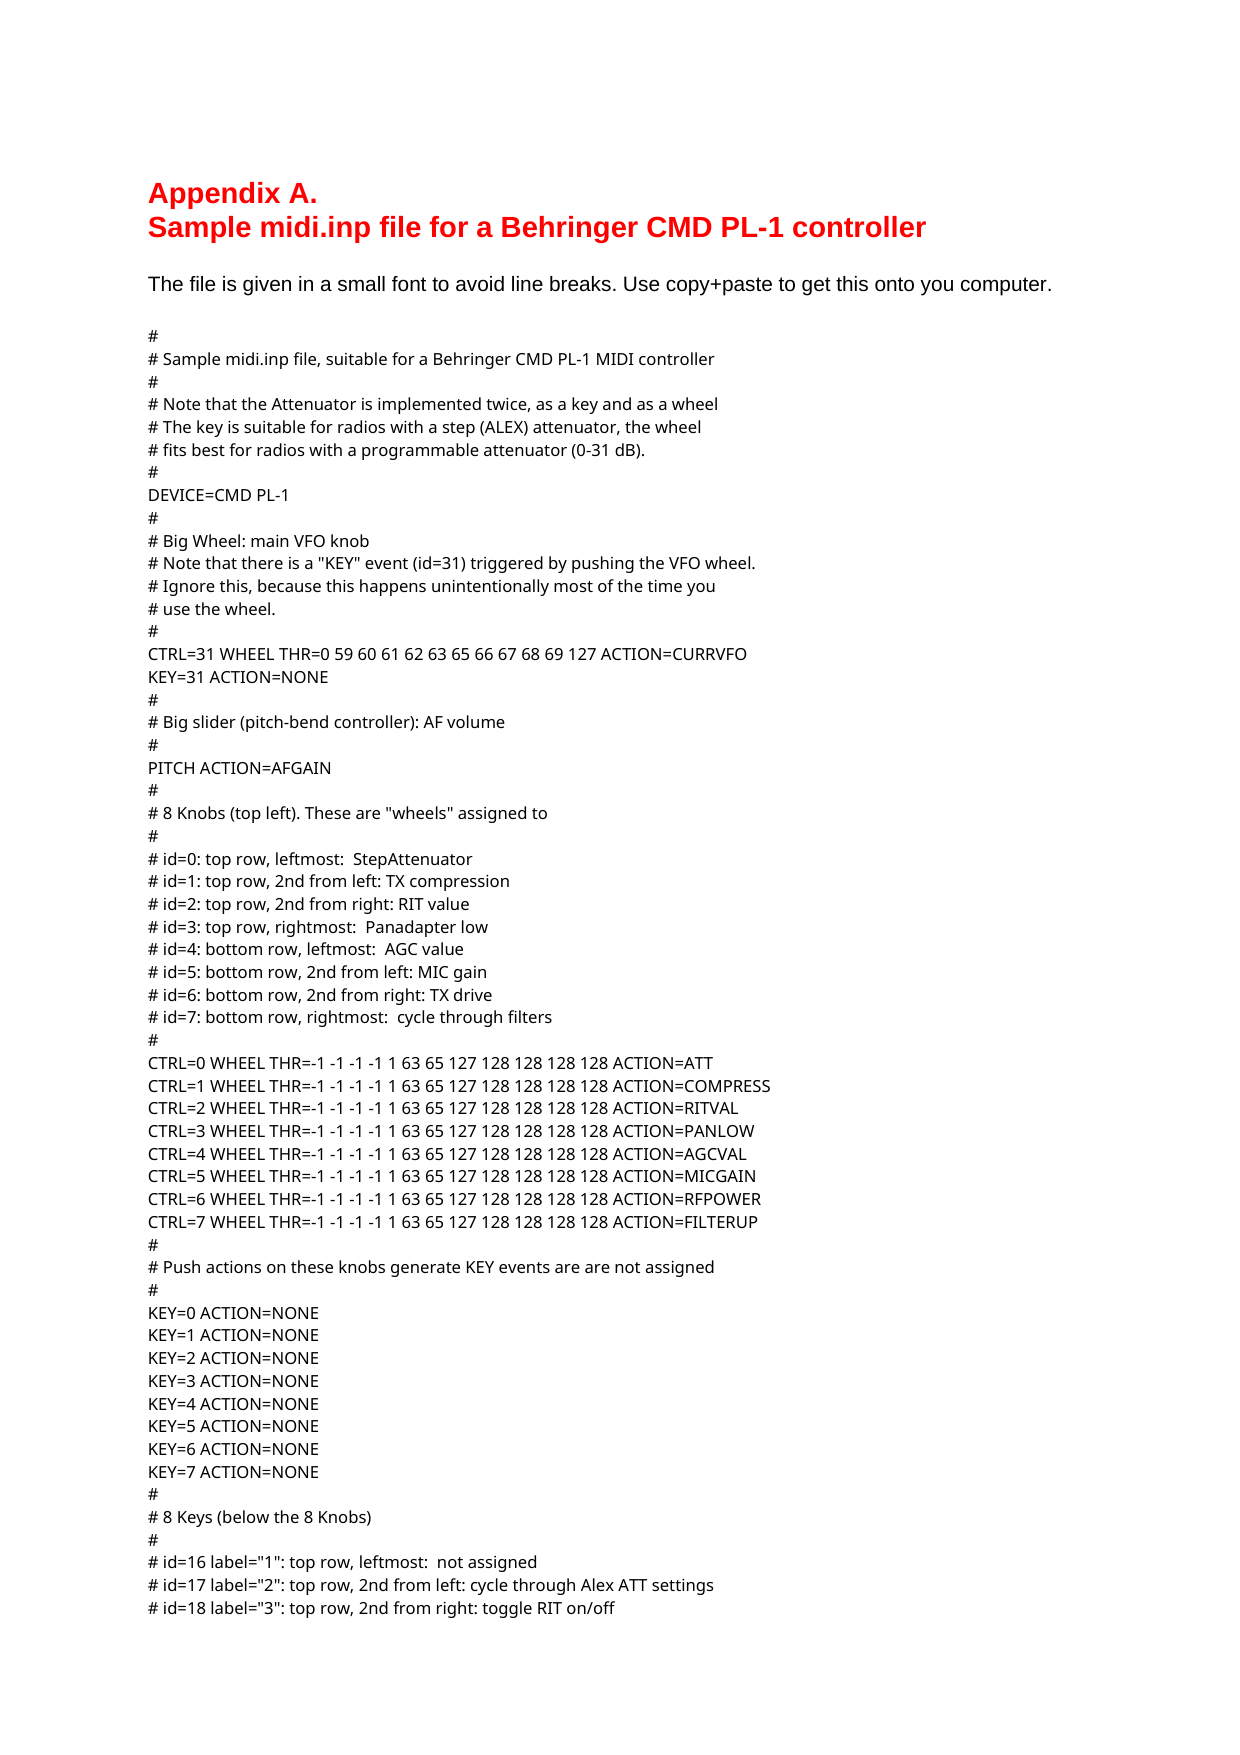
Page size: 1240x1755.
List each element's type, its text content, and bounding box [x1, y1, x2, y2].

text # [148, 620, 1092, 643]
text KEY=7 ACTION=NONE [148, 1460, 1092, 1483]
text # id=5: bottom row, 2nd from left: MIC gain [148, 961, 1092, 983]
text # id=17 label="2": top row, 2nd from left: cycle through Alex ATT settings [148, 1574, 1092, 1597]
text # [148, 1483, 1092, 1506]
text # [148, 1279, 1092, 1301]
text DEVICE=CMD PL-1 [148, 484, 1092, 507]
text Appendix A. [148, 176, 1092, 210]
text # id=4: bottom row, leftmost: AGC value [148, 938, 1092, 961]
text # id=2: top row, 2nd from right: RIT value [148, 893, 1092, 915]
text # id=7: bottom row, rightmost: cycle through filters [148, 1006, 1092, 1029]
text # [148, 1233, 1092, 1256]
text # use the wheel. [148, 597, 1092, 620]
text # fits best for radios with a programmable attenuator (0-31 dB). [148, 438, 1092, 461]
text # Push actions on these knobs generate KEY events are are not assigned [148, 1256, 1092, 1279]
text KEY=6 ACTION=NONE [148, 1438, 1092, 1460]
text # id=3: top row, rightmost: Panadapter low [148, 915, 1092, 938]
text # [148, 824, 1092, 847]
text CTRL=6 WHEEL THR=-1 -1 -1 -1 1 63 65 127 128 128 128 128 ACTION=RFPOWER [148, 1188, 1092, 1211]
text KEY=1 ACTION=NONE [148, 1324, 1092, 1347]
text KEY=0 ACTION=NONE [148, 1301, 1092, 1324]
text PITCH ACTION=AFGAIN [148, 756, 1092, 779]
text CTRL=7 WHEEL THR=-1 -1 -1 -1 1 63 65 127 128 128 128 128 ACTION=FILTERUP [148, 1211, 1092, 1233]
text CTRL=4 WHEEL THR=-1 -1 -1 -1 1 63 65 127 128 128 128 128 ACTION=AGCVAL [148, 1142, 1092, 1165]
text # [148, 1029, 1092, 1052]
text The file is given in a small font to avoid line breaks. Use copy+paste to get this onto you computer. [148, 272, 1092, 296]
text # [148, 779, 1092, 802]
text Sample midi.inp file for a Behringer CMD PL-1 controller [148, 210, 1092, 243]
text # Note that there is a "KEY" event (id=31) triggered by pushing the VFO wheel. [148, 552, 1092, 575]
text KEY=3 ACTION=NONE [148, 1369, 1092, 1392]
text CTRL=0 WHEEL THR=-1 -1 -1 -1 1 63 65 127 128 128 128 128 ACTION=ATT [148, 1052, 1092, 1074]
text # The key is suitable for radios with a step (ALEX) attenuator, the wheel [148, 416, 1092, 438]
text # [148, 1528, 1092, 1551]
text # Note that the Attenuator is implemented twice, as a key and as a wheel [148, 393, 1092, 416]
text CTRL=1 WHEEL THR=-1 -1 -1 -1 1 63 65 127 128 128 128 128 ACTION=COMPRESS [148, 1074, 1092, 1097]
text # [148, 370, 1092, 393]
text # [148, 461, 1092, 484]
text KEY=2 ACTION=NONE [148, 1347, 1092, 1369]
text # id=6: bottom row, 2nd from right: TX drive [148, 983, 1092, 1006]
text # id=18 label="3": top row, 2nd from right: toggle RIT on/off [148, 1597, 1092, 1619]
text # Ignore this, because this happens unintentionally most of the time you [148, 575, 1092, 597]
text # 8 Keys (below the 8 Knobs) [148, 1506, 1092, 1528]
text # id=0: top row, leftmost: StepAttenuator [148, 847, 1092, 870]
text CTRL=2 WHEEL THR=-1 -1 -1 -1 1 63 65 127 128 128 128 128 ACTION=RITVAL [148, 1097, 1092, 1120]
text KEY=31 ACTION=NONE [148, 666, 1092, 688]
text # 8 Knobs (top left). These are "wheels" assigned to [148, 802, 1092, 824]
text # [148, 507, 1092, 529]
text KEY=4 ACTION=NONE [148, 1392, 1092, 1415]
text CTRL=5 WHEEL THR=-1 -1 -1 -1 1 63 65 127 128 128 128 128 ACTION=MICGAIN [148, 1165, 1092, 1188]
text # Sample midi.inp file, suitable for a Behringer CMD PL-1 MIDI controller [148, 348, 1092, 370]
text # Big slider (pitch-bend controller): AF volume [148, 711, 1092, 734]
text # id=1: top row, 2nd from left: TX compression [148, 870, 1092, 893]
text KEY=5 ACTION=NONE [148, 1415, 1092, 1438]
text CTRL=31 WHEEL THR=0 59 60 61 62 63 65 66 67 68 69 127 ACTION=CURRVFO [148, 643, 1092, 666]
text # [148, 688, 1092, 711]
text CTRL=3 WHEEL THR=-1 -1 -1 -1 1 63 65 127 128 128 128 128 ACTION=PANLOW [148, 1120, 1092, 1142]
text # [148, 734, 1092, 756]
text # id=16 label="1": top row, leftmost: not assigned [148, 1551, 1092, 1574]
text # Big Wheel: main VFO knob [148, 529, 1092, 552]
text # [148, 325, 1092, 348]
